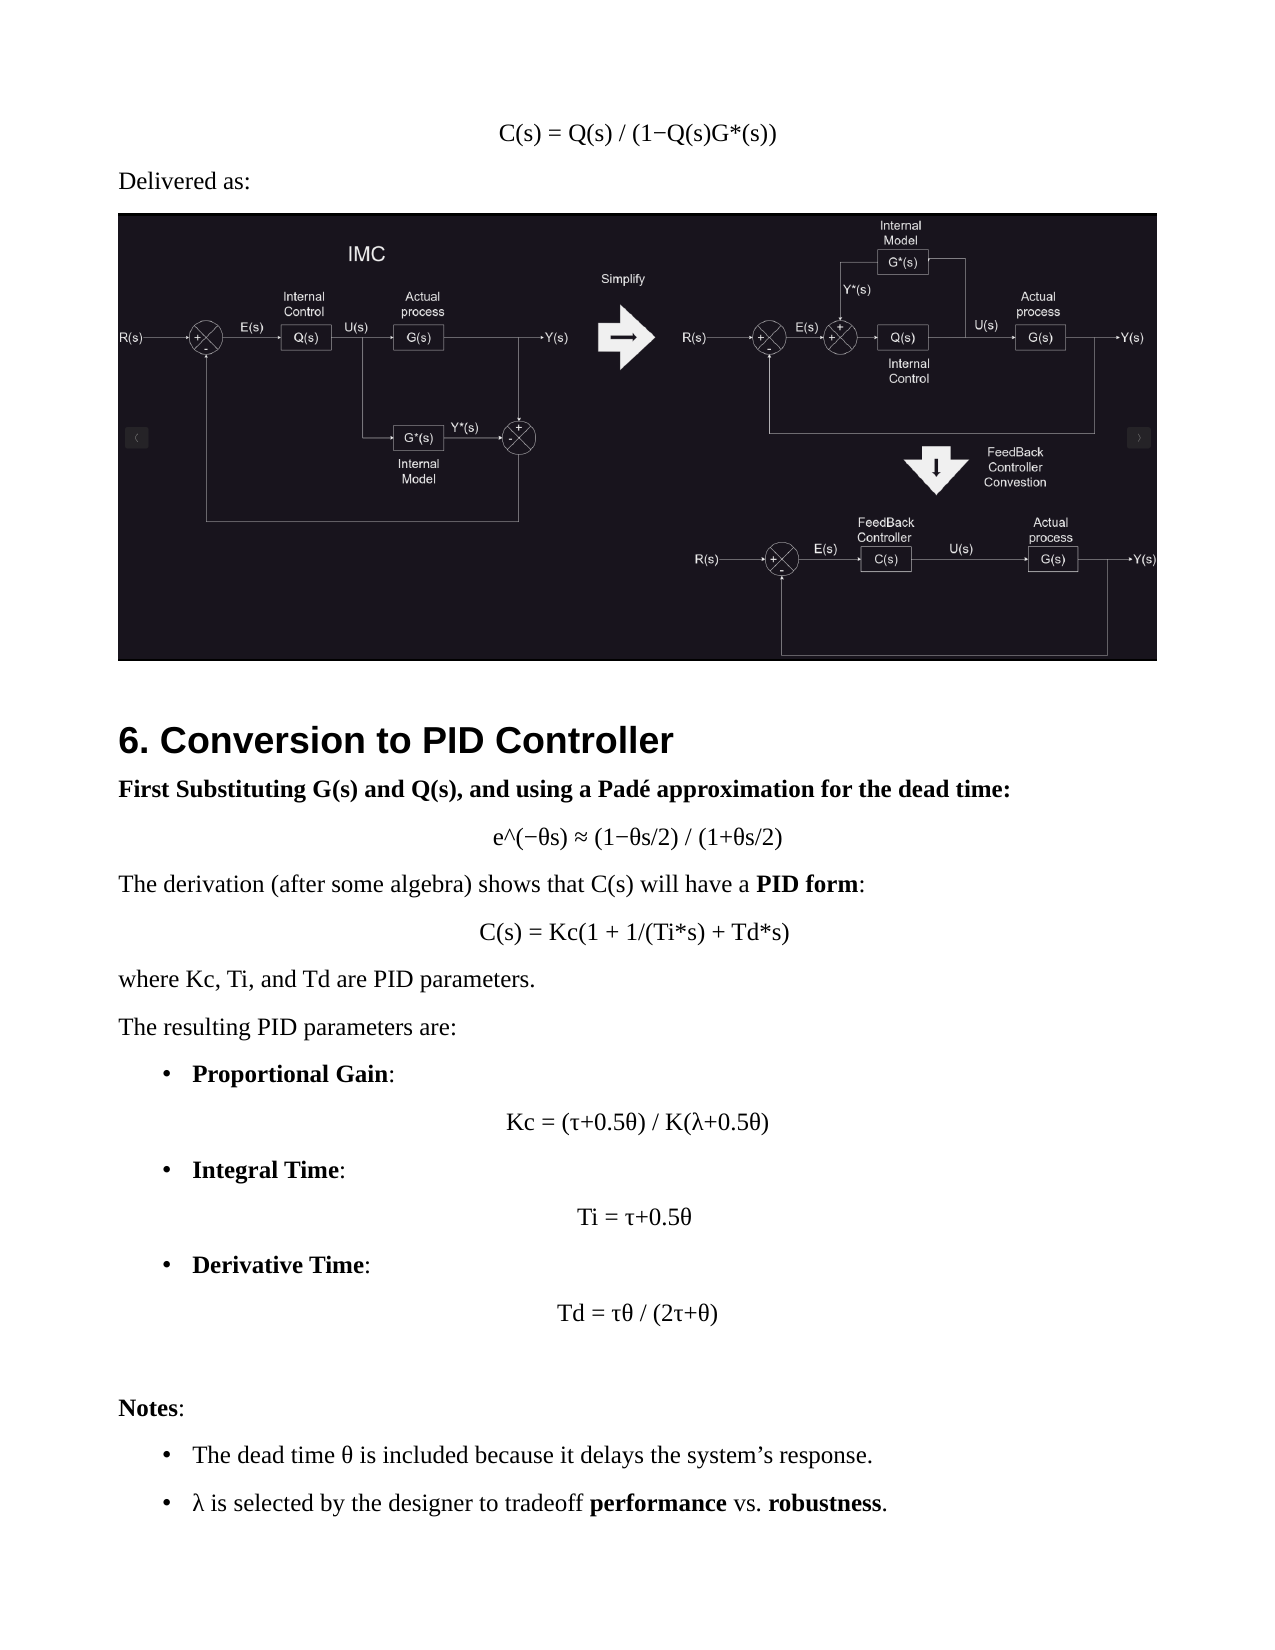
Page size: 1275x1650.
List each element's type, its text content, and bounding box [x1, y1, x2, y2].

text The resulting PID parameters are: [118, 1012, 1157, 1041]
list Integral Time: [162, 1155, 1157, 1183]
picture [118, 213, 1157, 661]
subtitle 6. Conversion to PID Controller [118, 718, 1157, 761]
list The dead time θ is included because it delays the system’s response. [162, 1440, 1157, 1469]
text where Kc​, Ti​, and Td​ are PID parameters. [118, 964, 1157, 993]
text C(s) = Q(s) / (1−Q(s)G*(s)​) [118, 118, 1157, 147]
list Proportional Gain: [162, 1059, 1157, 1088]
text Td​ = τθ ​/ (2τ+θ) [118, 1298, 1157, 1326]
text The derivation (after some algebra) shows that C(s) will have a PID form: [118, 869, 1157, 898]
text Ti​ = τ+0.5θ [118, 1202, 1157, 1231]
text Notes: [118, 1393, 1157, 1422]
text C(s) = Kc​(1 + 1/(Ti*​s​) + Td​*s) [118, 917, 1157, 946]
text e^(−θs) ≈ (1−θ​s/2) / ​(1+θ​s/2) [118, 822, 1157, 850]
text First Substituting G(s) and Q(s), and using a Padé approximation for the dead time: [118, 774, 1157, 803]
text Delivered as: [118, 166, 1157, 194]
list Derivative Time: [162, 1250, 1157, 1279]
text Kc​ = (τ+0.5θ​)​ / K(λ+0.5θ) [118, 1107, 1157, 1136]
list λ is selected by the designer to tradeoff performance vs. robustness. [162, 1488, 1157, 1517]
